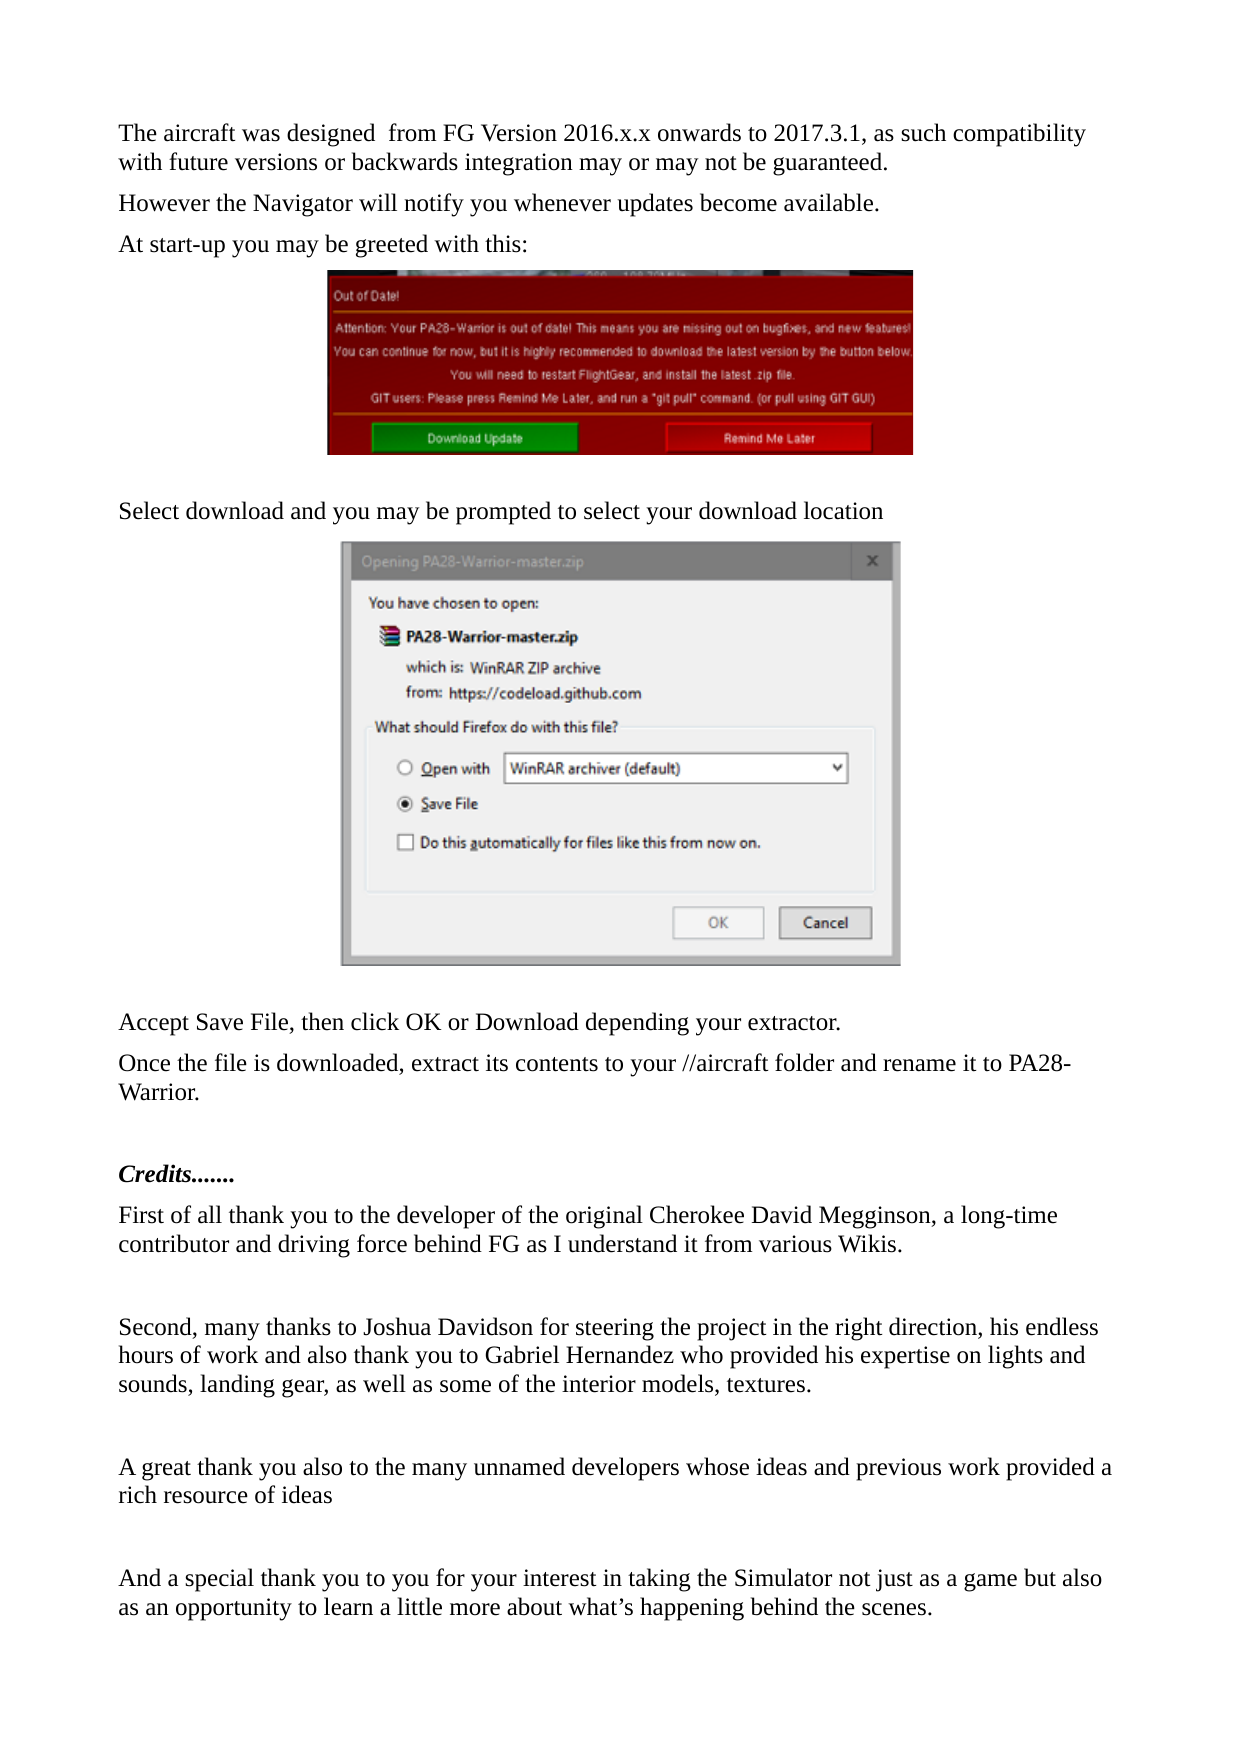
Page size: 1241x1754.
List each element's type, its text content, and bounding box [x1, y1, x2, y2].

text First of all thank you to the developer of the original Cherokee David Megginson, a long-time contributor and driving force behind FG as I understand it from various Wikis. [118, 1201, 1122, 1258]
text However the Navigator will notify you whenever updates become available. [118, 188, 1122, 217]
text A great thank you also to the many unnamed developers whose ideas and previous work provided a rich resource of ideas [118, 1452, 1122, 1509]
text The aircraft was designed from FG Version 2016.x.x onwards to 2017.3.1, as such compatibility with future versions or backwards integration may or may not be guaranteed. [118, 118, 1122, 176]
text Once the file is downloaded, extract its contents to your //aircraft folder and rename it to PA28-Warrior. [118, 1048, 1122, 1106]
picture [339, 537, 901, 966]
text And a special thank you to you for your interest in taking the Simulator not just as a game but also as an opportunity to learn a little more about what’s happening behind the scenes. [118, 1563, 1122, 1621]
text At start-up you may be greeted with this: [118, 229, 1122, 258]
picture [327, 270, 914, 455]
text Second, many thanks to Joshua Davidson for steering the project in the right direction, his endless hours of work and also thank you to Gabriel Hernandez who provided his expertise on lights and sounds, landing gear, as well as some of the interior models, textures. [118, 1312, 1122, 1398]
text Credits....... [118, 1159, 1122, 1188]
text Select download and you may be prompted to select your download location [118, 496, 1122, 525]
text Accept Save File, then click OK or Download depending your extractor. [118, 1007, 1122, 1036]
